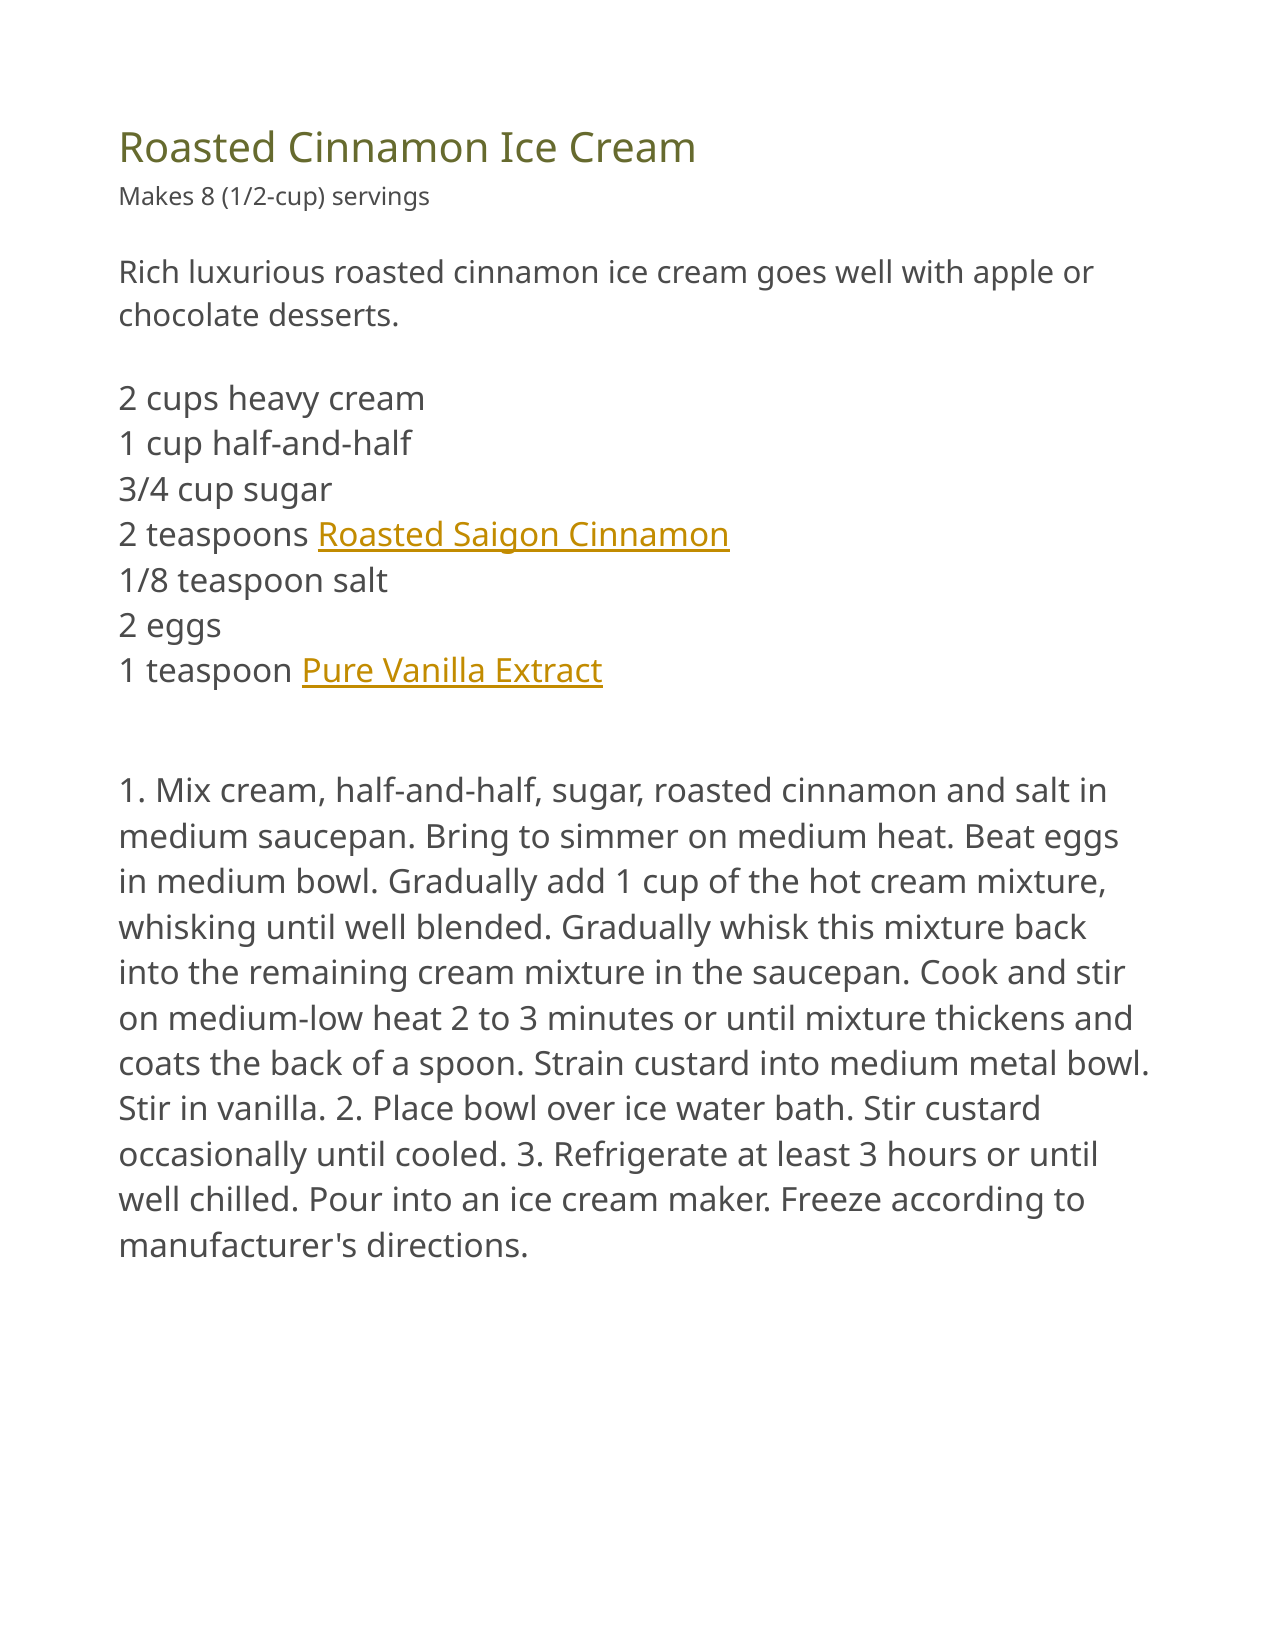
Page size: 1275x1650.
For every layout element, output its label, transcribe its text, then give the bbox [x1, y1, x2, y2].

text Roasted Cinnamon Ice Cream [118, 118, 1157, 175]
text 3/4 cup sugar [118, 466, 1157, 511]
text 1/8 teaspoon salt [118, 556, 1157, 602]
text Rich luxurious roasted cinnamon ice cream goes well with apple or chocolate desserts. [118, 250, 1157, 335]
text 2 eggs [118, 602, 1157, 647]
text Makes 8 (1/2-cup) servings [118, 175, 1157, 212]
text 1 teaspoon Pure Vanilla Extract [118, 647, 1157, 693]
text 2 cups heavy cream [118, 375, 1157, 420]
text 1. Mix cream, half-and-half, sugar, roasted cinnamon and salt in medium saucepan. Bring to simmer on medium heat. Beat eggs in medium bowl. Gradually add 1 cup of the hot cream mixture, whisking until well blended. Gradually whisk this mixture back into the remaining cream mixture in the saucepan. Cook and stir on medium-low heat 2 to 3 minutes or until mixture thickens and coats the back of a spoon. Strain custard into medium metal bowl. Stir in vanilla. 2. Place bowl over ice water bath. Stir custard occasionally until cooled. 3. Refrigerate at least 3 hours or until well chilled. Pour into an ice cream maker. Freeze according to manufacturer's directions. [118, 767, 1157, 1267]
text 2 teaspoons Roasted Saigon Cinnamon [118, 511, 1157, 556]
text 1 cup half-and-half [118, 420, 1157, 466]
